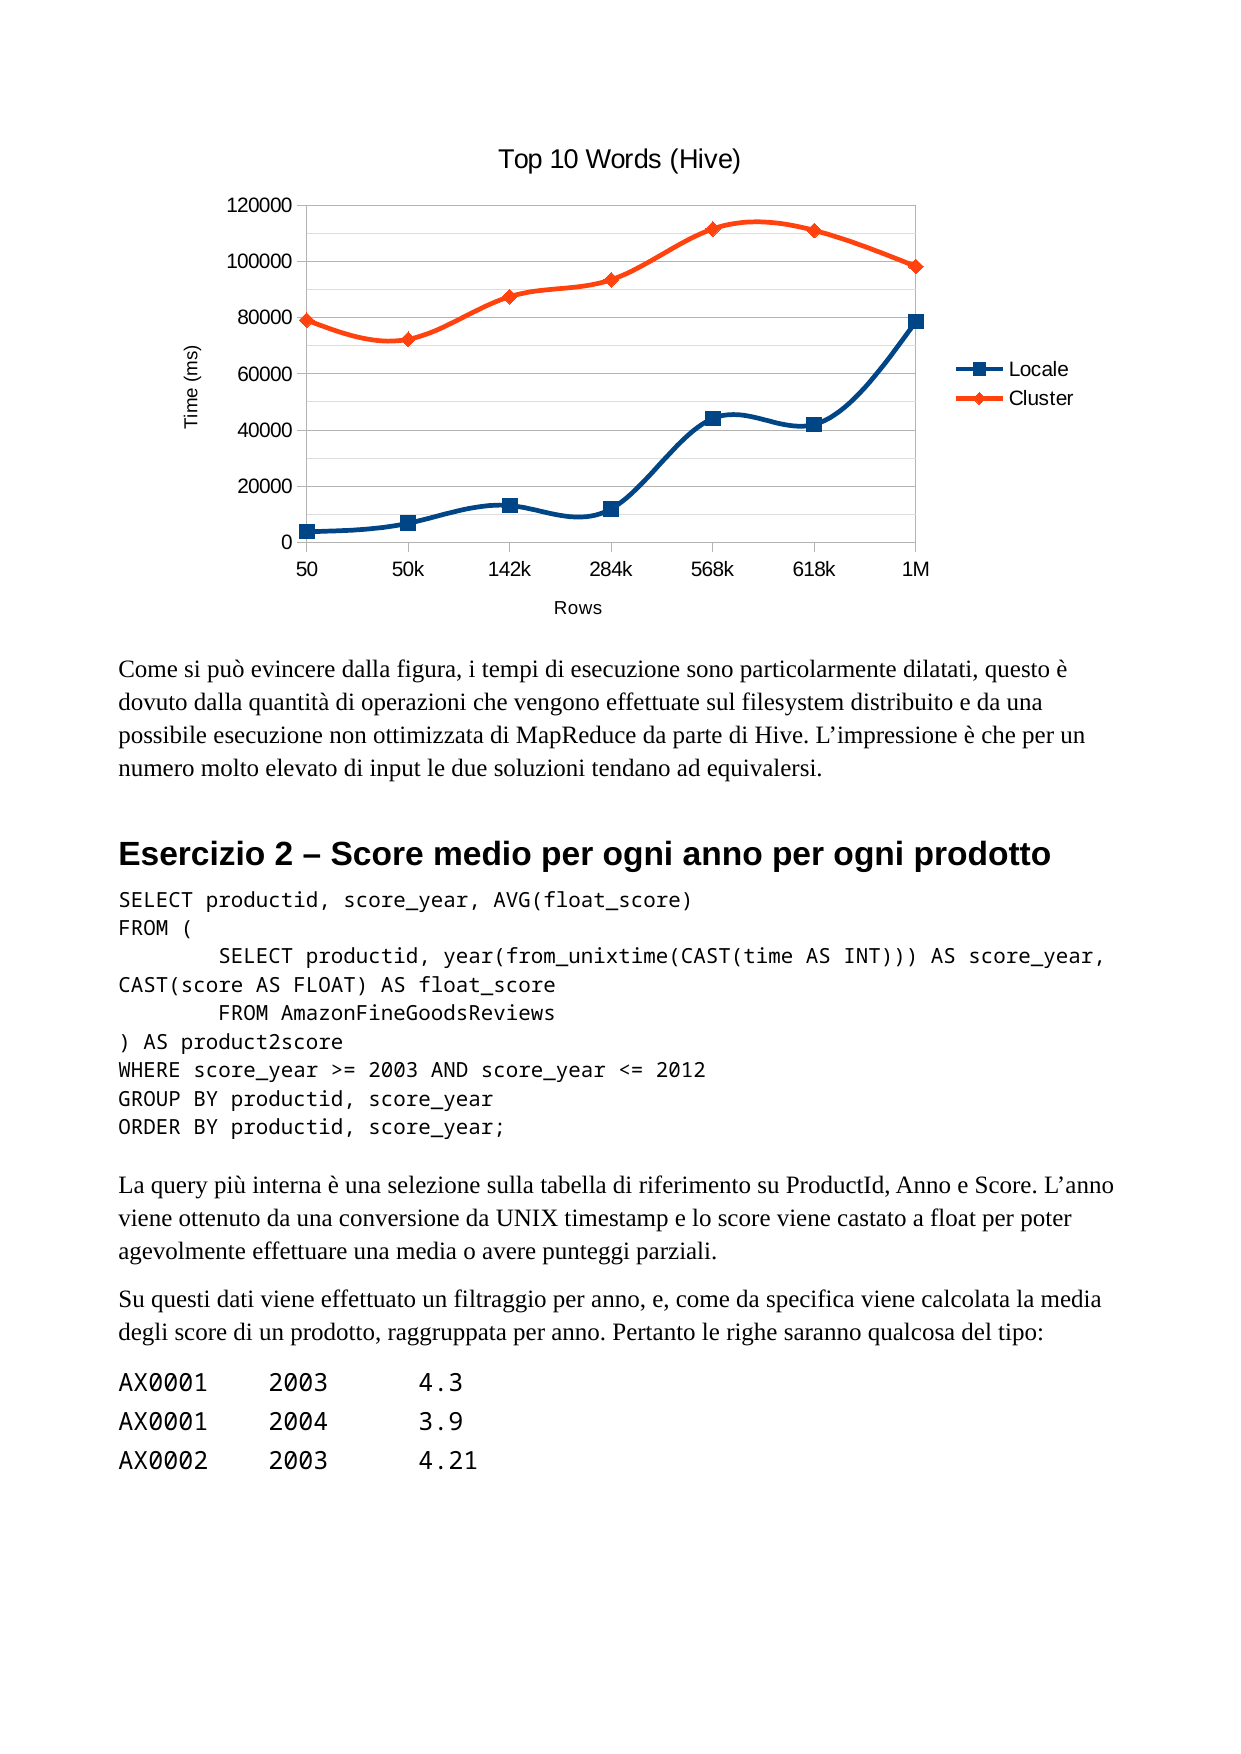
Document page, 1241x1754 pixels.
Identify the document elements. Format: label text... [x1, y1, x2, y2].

text WHERE score_year >= 2003 AND score_year <= 2012 [118, 1055, 1122, 1084]
text La query più interna è una selezione sulla tabella di riferimento su ProductId, Anno e Score. L’anno viene ottenuto da una conversione da UNIX timestamp e lo score viene castato a float per poter agevolmente effettuare una media o avere punteggi parziali. [118, 1170, 1122, 1265]
text SELECT productid, year(from_unixtime(CAST(time AS INT))) AS score_year, CAST(score AS FLOAT) AS float_score [118, 942, 1122, 998]
subtitle Esercizio 2 – Score medio per ogni anno per ogni prodotto [118, 833, 1122, 872]
text SELECT productid, score_year, AVG(float_score) [118, 885, 1122, 913]
text FROM ( [118, 913, 1122, 942]
text ) AS product2score [118, 1027, 1122, 1055]
text AX0001 2003 4.3 [118, 1364, 1122, 1398]
text Su questi dati viene effettuato un filtraggio per anno, e, come da specifica viene calcolata la media degli score di un prodotto, raggruppata per anno. Pertanto le righe saranno qualcosa del tipo: [118, 1284, 1122, 1346]
text GROUP BY productid, score_year [118, 1084, 1122, 1112]
text AX0002 2003 4.21 [118, 1443, 1122, 1477]
text ORDER BY productid, score_year; [118, 1112, 1122, 1141]
text AX0001 2004 3.9 [118, 1403, 1122, 1438]
text FROM AmazonFineGoodsReviews [118, 998, 1122, 1027]
text Come si può evincere dalla figura, i tempi di esecuzione sono particolarmente dilatati, questo è dovuto dalla quantità di operazioni che vengono effettuate sul filesystem distribuito e da una possibile esecuzione non ottimizzata di MapReduce da parte di Hive. L’impressione è che per un numero molto elevato di input le due soluzioni tendano ad equivalersi. [118, 118, 1122, 782]
